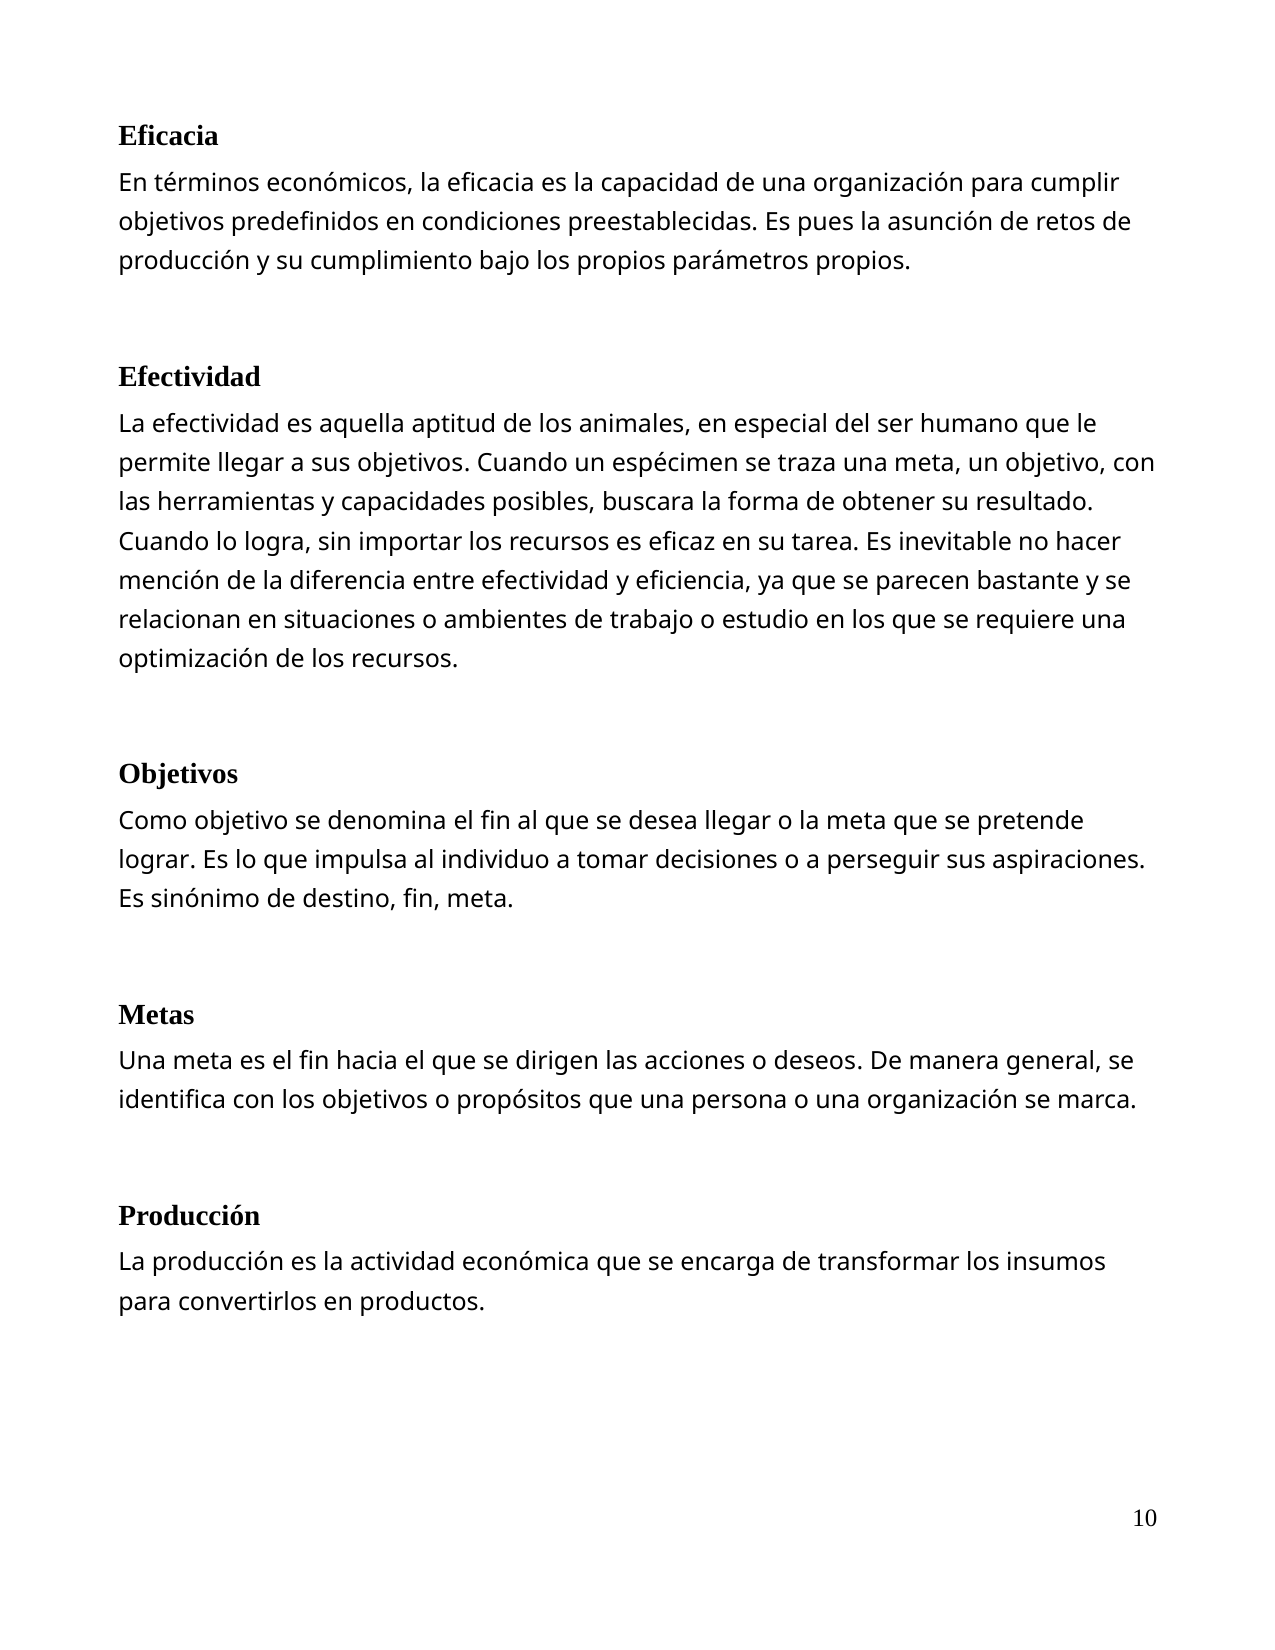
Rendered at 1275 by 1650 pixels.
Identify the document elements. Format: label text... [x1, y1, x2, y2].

subtitle Metas [118, 997, 1157, 1030]
text La efectividad es aquella aptitud de los animales, en especial del ser humano que le permite llegar a sus objetivos. Cuando un espécimen se traza una meta, un objetivo, con las herramientas y capacidades posibles, buscara la forma de obtener su resultado. Cuando lo logra, sin importar los recursos es eficaz en su tarea. Es inevitable no hacer mención de la diferencia entre efectividad y eficiencia, ya que se parecen bastante y se relacionan en situaciones o ambientes de trabajo o estudio en los que se requiere una optimización de los recursos. [118, 406, 1157, 675]
subtitle Objetivos [118, 757, 1157, 790]
text En términos económicos, la eficacia es la capacidad de una organización para cumplir objetivos predefinidos en condiciones preestablecidas. Es pues la asunción de retos de producción y su cumplimiento bajo los propios parámetros propios. [118, 164, 1157, 277]
subtitle Producción [118, 1198, 1157, 1232]
text Una meta es el fin hacia el que se dirigen las acciones o deseos. De manera general, se identifica con los objetivos o propósitos que una persona o una organización se marca. [118, 1043, 1157, 1116]
subtitle Efectividad [118, 359, 1157, 393]
text Como objetivo se denomina el fin al que se desea llegar o la meta que se pretende lograr. Es lo que impulsa al individuo a tomar decisiones o a perseguir sus aspiraciones. Es sinónimo de destino, fin, meta. [118, 803, 1157, 915]
subtitle Eficacia [118, 118, 1157, 152]
text La producción es la actividad económica que se encarga de transformar los insumos para convertirlos en productos. [118, 1244, 1157, 1317]
